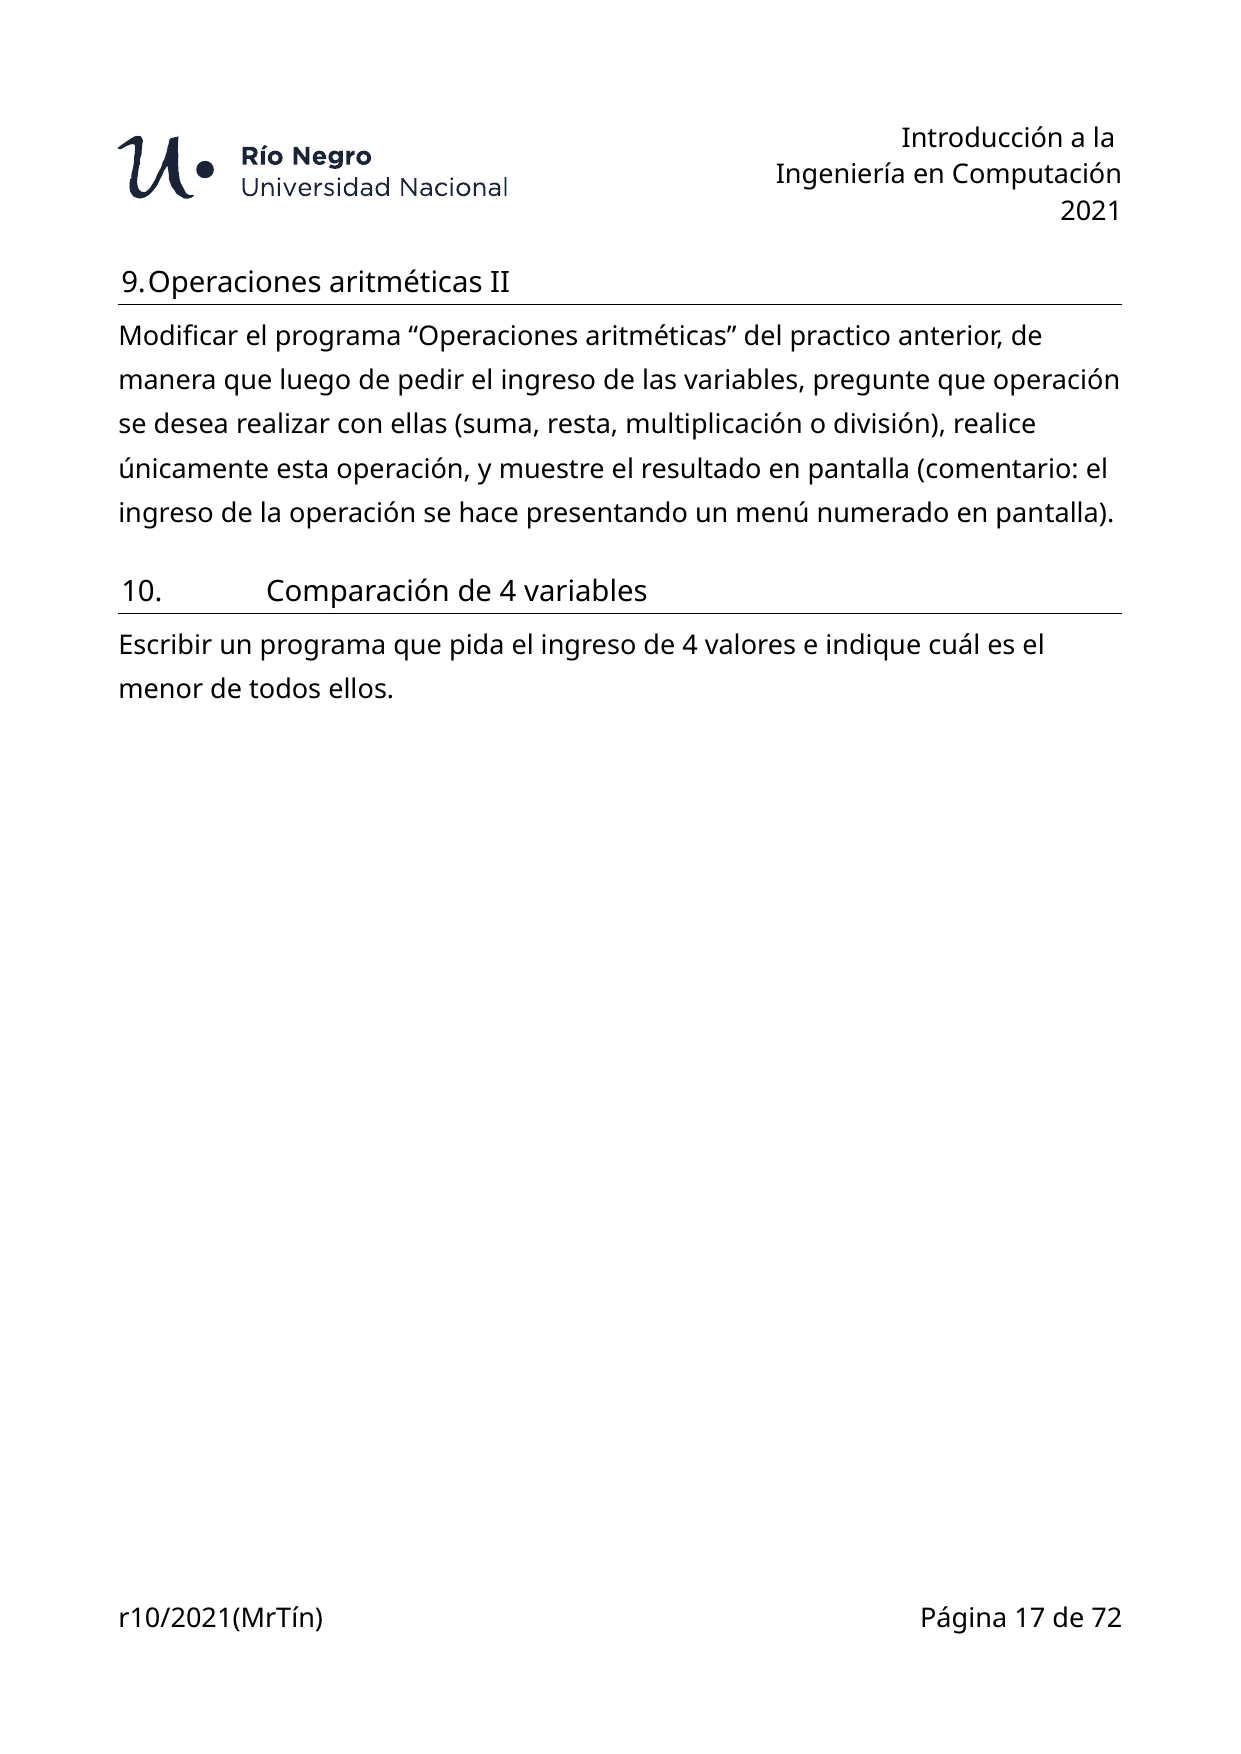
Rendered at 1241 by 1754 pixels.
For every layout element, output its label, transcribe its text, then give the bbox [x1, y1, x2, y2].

subtitle Operaciones aritméticas II [118, 258, 1122, 304]
text Modificar el programa “Operaciones aritméticas” del practico anterior, de manera que luego de pedir el ingreso de las variables, pregunte que operación se desea realizar con ellas (suma, resta, multiplicación o división), realice únicamente esta operación, y muestre el resultado en pantalla (comentario: el ingreso de la operación se hace presentando un menú numerado en pantalla). [118, 317, 1122, 530]
text Escribir un programa que pida el ingreso de 4 valores e indique cuál es el menor de todos ellos. [118, 625, 1122, 706]
subtitle Comparación de 4 variables [118, 567, 1122, 613]
